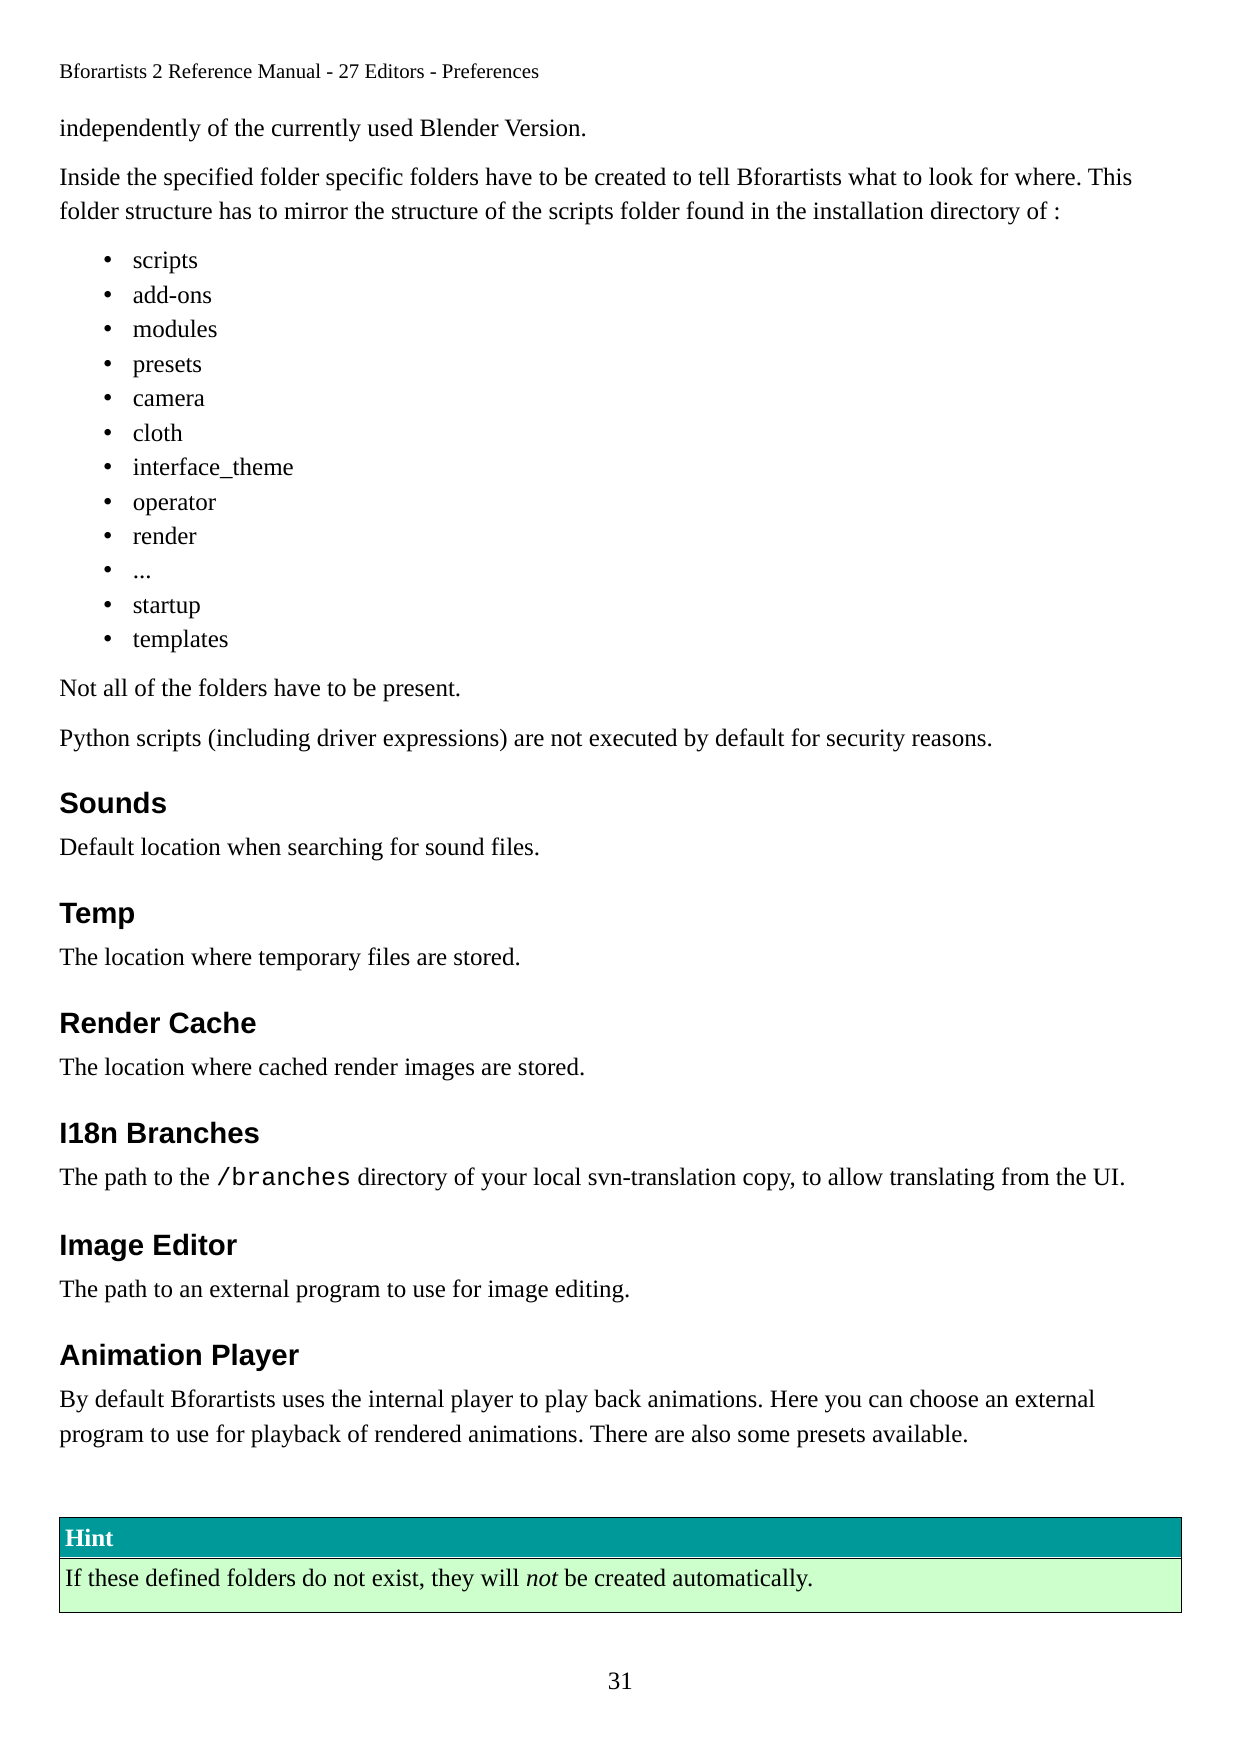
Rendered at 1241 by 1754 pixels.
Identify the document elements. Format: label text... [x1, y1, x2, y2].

text The path to an external program to use for image editing. [59, 1274, 1181, 1303]
subtitle Temp [59, 896, 1181, 930]
table_cell If these defined folders do not exist, they will not be created automatically. [60, 1559, 1181, 1612]
list presets [103, 349, 1181, 377]
subtitle Sounds [59, 786, 1181, 820]
list startup [103, 590, 1181, 619]
list render [103, 521, 1181, 550]
list interface_theme [103, 452, 1181, 481]
subtitle I18n Branches [59, 1116, 1181, 1150]
text Default location when searching for sound files. [59, 832, 1181, 861]
text Not all of the folders have to be present. [59, 673, 1181, 702]
list add-ons [103, 280, 1181, 308]
list operator [103, 487, 1181, 515]
text The path to the /branches directory of your local svn-translation copy, to allow translating from the UI. [59, 1162, 1181, 1193]
subtitle Image Editor [59, 1228, 1181, 1262]
text Python scripts (including driver expressions) are not executed by default for security reasons. [59, 723, 1181, 751]
list modules [103, 314, 1181, 343]
text The location where temporary files are stored. [59, 942, 1181, 971]
table_header Hint [60, 1518, 1181, 1557]
text The location where cached render images are stored. [59, 1052, 1181, 1081]
list ... [103, 556, 1181, 584]
text By default Bforartists uses the internal player to play back animations. Here you can choose an external program to use for playback of rendered animations. There are also some presets available. [59, 1384, 1181, 1448]
list scripts [103, 245, 1181, 274]
list cloth [103, 418, 1181, 446]
list templates [103, 624, 1181, 653]
text Inside the specified folder specific folders have to be created to tell Bforartists what to look for where. This folder structure has to mirror the structure of the scripts folder found in the installation directory of : [59, 162, 1181, 225]
subtitle Animation Player [59, 1338, 1181, 1372]
subtitle Render Cache [59, 1006, 1181, 1040]
text independently of the currently used Blender Version. [59, 113, 1181, 141]
list camera [103, 383, 1181, 412]
